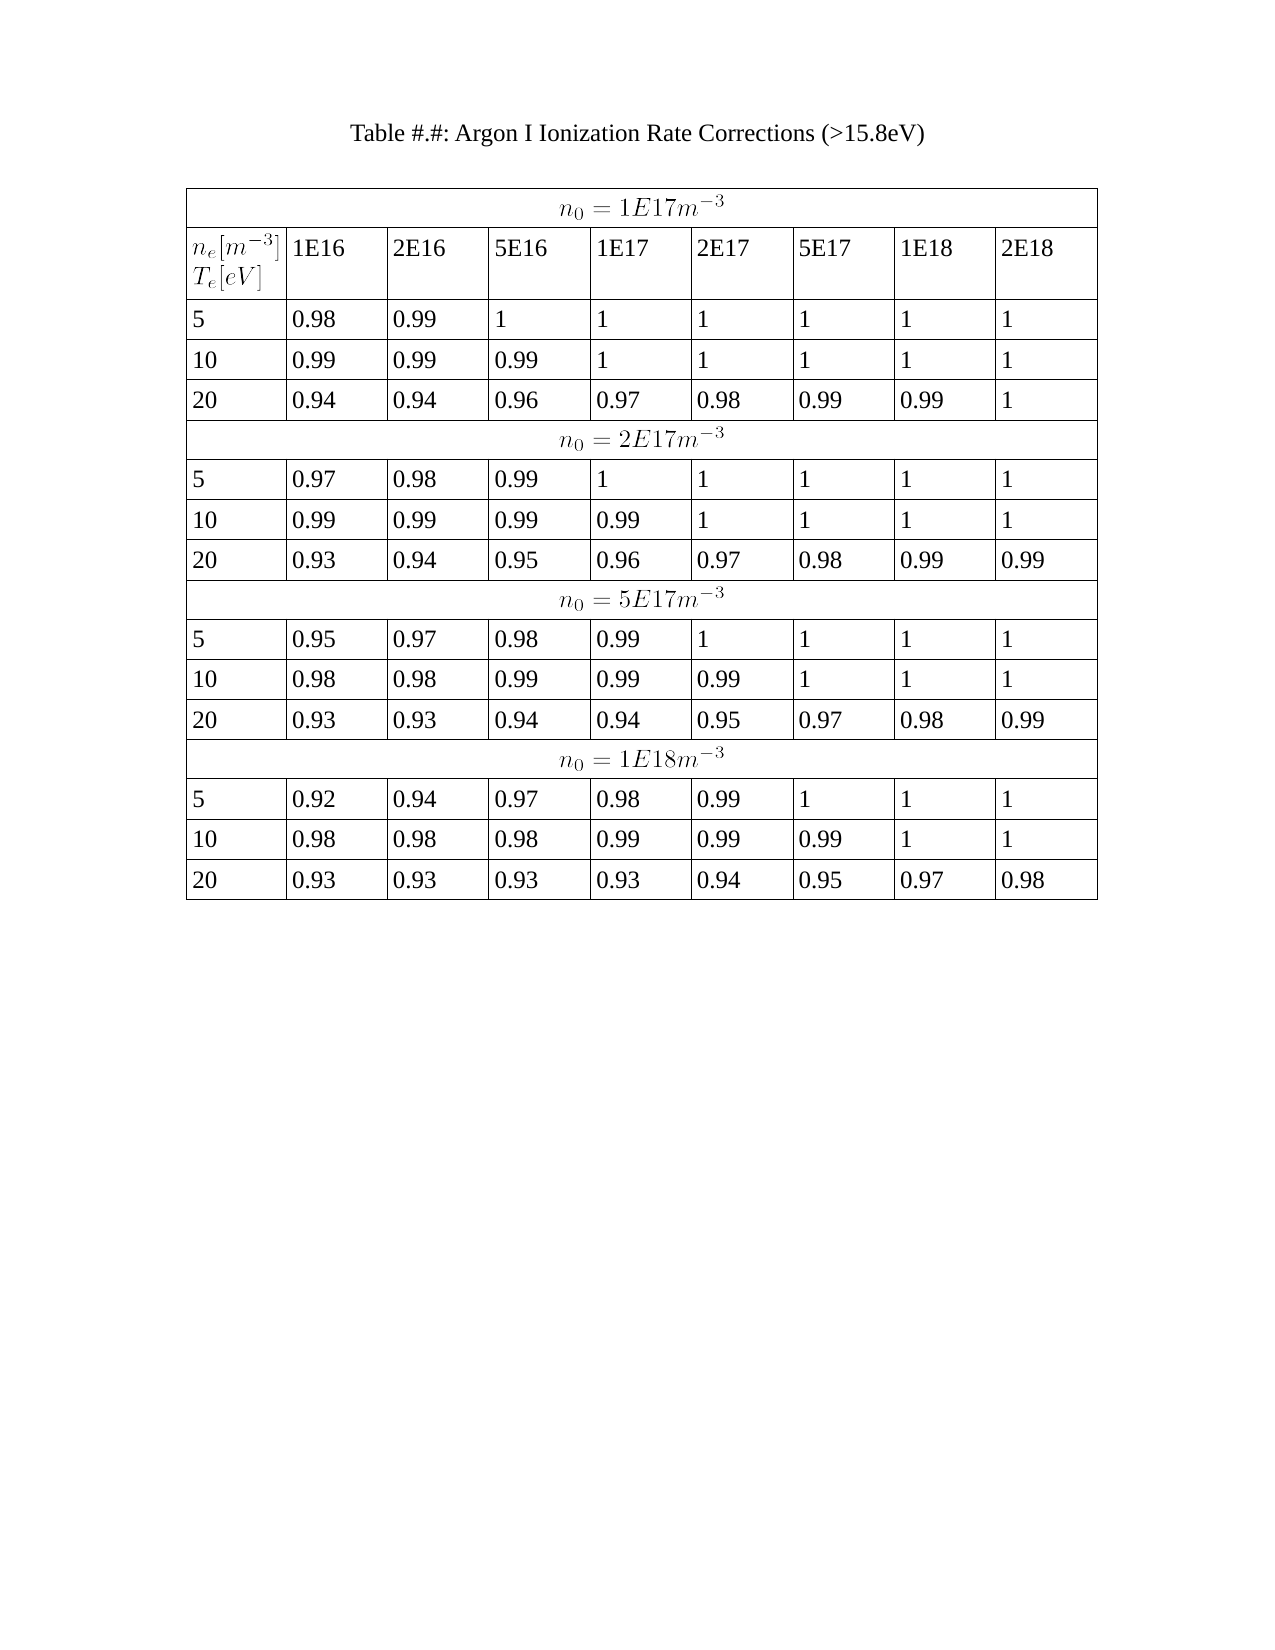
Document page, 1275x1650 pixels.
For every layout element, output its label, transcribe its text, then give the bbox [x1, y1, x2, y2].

table_cell 0.99 [489, 500, 590, 539]
table_cell 0.99 [489, 340, 590, 379]
table_cell 0.99 [895, 540, 995, 579]
table_cell 0.99 [692, 660, 793, 699]
table_cell 5E17 [794, 228, 894, 299]
table_cell 0.93 [591, 860, 691, 899]
table_cell 1 [996, 660, 1097, 699]
table_cell 1E16 [287, 228, 387, 299]
table_cell 0.99 [388, 340, 488, 379]
table_cell 0.98 [388, 460, 488, 499]
table_cell [187, 228, 286, 299]
table_cell 1 [591, 460, 691, 499]
table_cell 1 [591, 300, 691, 339]
table_cell 1 [996, 300, 1097, 339]
table_cell 0.98 [794, 540, 894, 579]
picture [558, 745, 725, 773]
text Table #.#: Argon I Ionization Rate Corrections (>15.8eV) [118, 118, 1157, 147]
table_cell 0.97 [895, 860, 995, 899]
table_cell 0.93 [388, 700, 488, 739]
table_cell 0.98 [996, 860, 1097, 899]
table_cell 0.95 [794, 860, 894, 899]
table_cell 0.98 [287, 300, 387, 339]
table_cell 0.99 [591, 820, 691, 859]
table_cell 0.98 [895, 700, 995, 739]
table_cell 2E17 [692, 228, 793, 299]
table_cell 0.98 [287, 820, 387, 859]
table_cell 1 [996, 779, 1097, 819]
table_cell 1 [692, 300, 793, 339]
table_cell 1 [996, 460, 1097, 499]
table_cell 20 [187, 540, 286, 579]
table_cell 1 [895, 820, 995, 859]
table_cell 1 [794, 300, 894, 339]
table_cell 0.94 [692, 860, 793, 899]
table_cell [187, 581, 1097, 618]
table_cell 1 [895, 620, 995, 659]
table_cell 10 [187, 820, 286, 859]
table_cell 0.98 [388, 820, 488, 859]
table_cell 1 [794, 779, 894, 819]
table_cell 0.99 [287, 500, 387, 539]
table_header [187, 189, 1097, 227]
table_cell 0.99 [388, 500, 488, 539]
table_cell 1 [895, 300, 995, 339]
table_cell 5E16 [489, 228, 590, 299]
table_cell 0.99 [794, 380, 894, 419]
table_cell 2E16 [388, 228, 488, 299]
table_cell 0.94 [287, 380, 387, 419]
picture [191, 232, 280, 293]
table_cell 0.99 [388, 300, 488, 339]
table_cell 1 [895, 500, 995, 539]
table_cell 0.99 [489, 660, 590, 699]
table_cell 0.99 [692, 820, 793, 859]
table_cell 0.94 [591, 700, 691, 739]
table_cell 0.94 [489, 700, 590, 739]
table_cell 0.94 [388, 380, 488, 419]
table_cell 1 [895, 779, 995, 819]
table_cell 1 [489, 300, 590, 339]
table_cell 0.99 [996, 540, 1097, 579]
table_cell 0.99 [996, 700, 1097, 739]
table_cell 0.98 [489, 820, 590, 859]
table_cell 2E18 [996, 228, 1097, 299]
table_cell 0.97 [287, 460, 387, 499]
table_cell 1 [895, 340, 995, 379]
table_cell 0.99 [591, 620, 691, 659]
table_cell 0.99 [287, 340, 387, 379]
table_cell [187, 740, 1097, 778]
table_cell 1 [692, 460, 793, 499]
table_cell 1 [692, 620, 793, 659]
table_cell 1E18 [895, 228, 995, 299]
table_cell 0.93 [287, 860, 387, 899]
table_cell 0.99 [895, 380, 995, 419]
table_cell 10 [187, 660, 286, 699]
table_cell 0.97 [388, 620, 488, 659]
table_cell 1 [794, 660, 894, 699]
table_cell 0.94 [388, 779, 488, 819]
table_cell [187, 421, 1097, 458]
table_cell 1 [692, 340, 793, 379]
table_cell 0.99 [591, 660, 691, 699]
table_cell 0.99 [489, 460, 590, 499]
table_cell 0.93 [489, 860, 590, 899]
table_cell 0.99 [794, 820, 894, 859]
table_cell 5 [187, 779, 286, 819]
table_cell 5 [187, 460, 286, 499]
table_cell 1 [895, 660, 995, 699]
table_cell 1 [794, 340, 894, 379]
table_cell 1 [591, 340, 691, 379]
picture [558, 585, 725, 613]
table_cell 0.95 [489, 540, 590, 579]
table_cell 0.94 [388, 540, 488, 579]
table_cell 0.92 [287, 779, 387, 819]
table_cell 1 [996, 620, 1097, 659]
table_cell 0.95 [692, 700, 793, 739]
table_cell 1 [996, 820, 1097, 859]
table_cell 0.98 [692, 380, 793, 419]
table_cell 0.97 [692, 540, 793, 579]
table_cell 1 [794, 620, 894, 659]
table_cell 0.97 [489, 779, 590, 819]
table_cell 1 [794, 460, 894, 499]
table_cell 20 [187, 380, 286, 419]
table_cell 0.96 [591, 540, 691, 579]
table_cell 0.98 [388, 660, 488, 699]
table_cell 1 [996, 340, 1097, 379]
table_cell 5 [187, 620, 286, 659]
table_cell 20 [187, 700, 286, 739]
table_cell 1E17 [591, 228, 691, 299]
table_cell 0.95 [287, 620, 387, 659]
table_cell 0.97 [794, 700, 894, 739]
table_cell 0.99 [591, 500, 691, 539]
table_cell 0.93 [287, 700, 387, 739]
table_cell 0.98 [591, 779, 691, 819]
table_cell 1 [692, 500, 793, 539]
table_cell 10 [187, 340, 286, 379]
table_cell 1 [996, 380, 1097, 419]
table_cell 10 [187, 500, 286, 539]
table_cell 1 [794, 500, 894, 539]
picture [558, 193, 725, 222]
table_cell 0.98 [489, 620, 590, 659]
table_cell 0.97 [591, 380, 691, 419]
table_cell 0.99 [692, 779, 793, 819]
picture [558, 425, 725, 453]
table_cell 5 [187, 300, 286, 339]
table_cell 20 [187, 860, 286, 899]
table_cell 0.93 [388, 860, 488, 899]
table_cell 0.96 [489, 380, 590, 419]
table_cell 0.98 [287, 660, 387, 699]
table_cell 0.93 [287, 540, 387, 579]
table_cell 1 [996, 500, 1097, 539]
table_cell 1 [895, 460, 995, 499]
